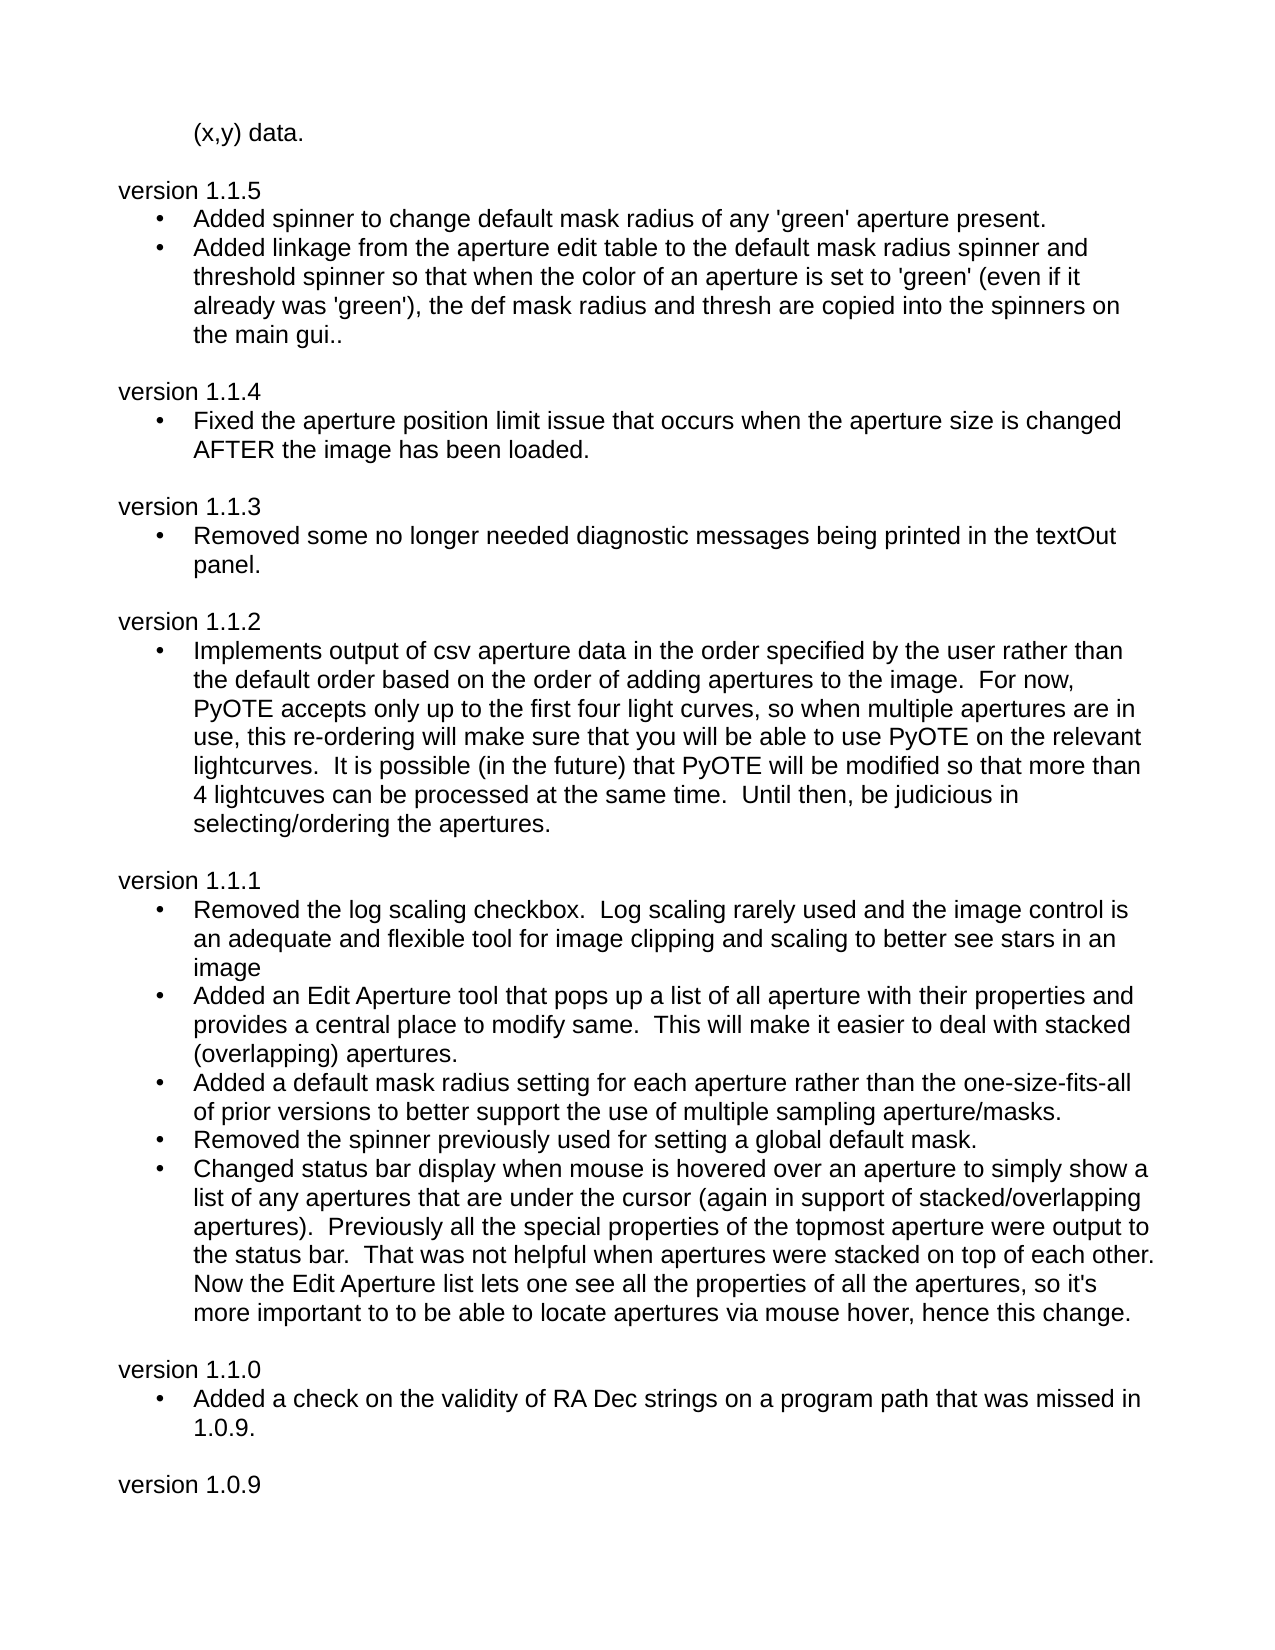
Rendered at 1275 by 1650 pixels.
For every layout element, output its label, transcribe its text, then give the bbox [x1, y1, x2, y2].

text version 1.1.0 [118, 1355, 1157, 1384]
text version 1.1.3 [118, 492, 1157, 521]
list Added an Edit Aperture tool that pops up a list of all aperture with their properties and provides a central place to modify same. This will make it easier to deal with stacked (overlapping) apertures. [156, 981, 1157, 1068]
list Added spinner to change default mask radius of any 'green' aperture present. [156, 204, 1157, 233]
list Removed some no longer needed diagnostic messages being printed in the textOut panel. [156, 521, 1157, 607]
text version 1.1.1 [118, 866, 1157, 895]
list Added linkage from the aperture edit table to the default mask radius spinner and threshold spinner so that when the color of an aperture is set to 'green' (even if it already was 'green'), the def mask radius and thresh are copied into the spinners on the main gui.. [156, 233, 1157, 377]
text version 1.1.5 [118, 176, 1157, 204]
list (x,y) data. [156, 118, 1157, 176]
list Removed the log scaling checkbox. Log scaling rarely used and the image control is an adequate and flexible tool for image clipping and scaling to better see stars in an image [156, 895, 1157, 981]
list Removed the spinner previously used for setting a global default mask. [156, 1125, 1157, 1154]
list Added a check on the validity of RA Dec strings on a program path that was missed in 1.0.9. [156, 1384, 1157, 1471]
list Fixed the aperture position limit issue that occurs when the aperture size is changed AFTER the image has been loaded. [156, 406, 1157, 492]
text version 1.0.9 [118, 1471, 1157, 1499]
text version 1.1.4 [118, 377, 1157, 406]
text version 1.1.2 [118, 607, 1157, 636]
list Implements output of csv aperture data in the order specified by the user rather than the default order based on the order of adding apertures to the image. For now, PyOTE accepts only up to the first four light curves, so when multiple apertures are in use, this re-ordering will make sure that you will be able to use PyOTE on the relevant lightcurves. It is possible (in the future) that PyOTE will be modified so that more than 4 lightcuves can be processed at the same time. Until then, be judicious in selecting/ordering the apertures. [156, 636, 1157, 866]
list Changed status bar display when mouse is hovered over an aperture to simply show a list of any apertures that are under the cursor (again in support of stacked/overlapping apertures). Previously all the special properties of the topmost aperture were output to the status bar. That was not helpful when apertures were stacked on top of each other. Now the Edit Aperture list lets one see all the properties of all the apertures, so it's more important to to be able to locate apertures via mouse hover, hence this change. [156, 1154, 1157, 1355]
list Added a default mask radius setting for each aperture rather than the one-size-fits-all of prior versions to better support the use of multiple sampling aperture/masks. [156, 1068, 1157, 1125]
